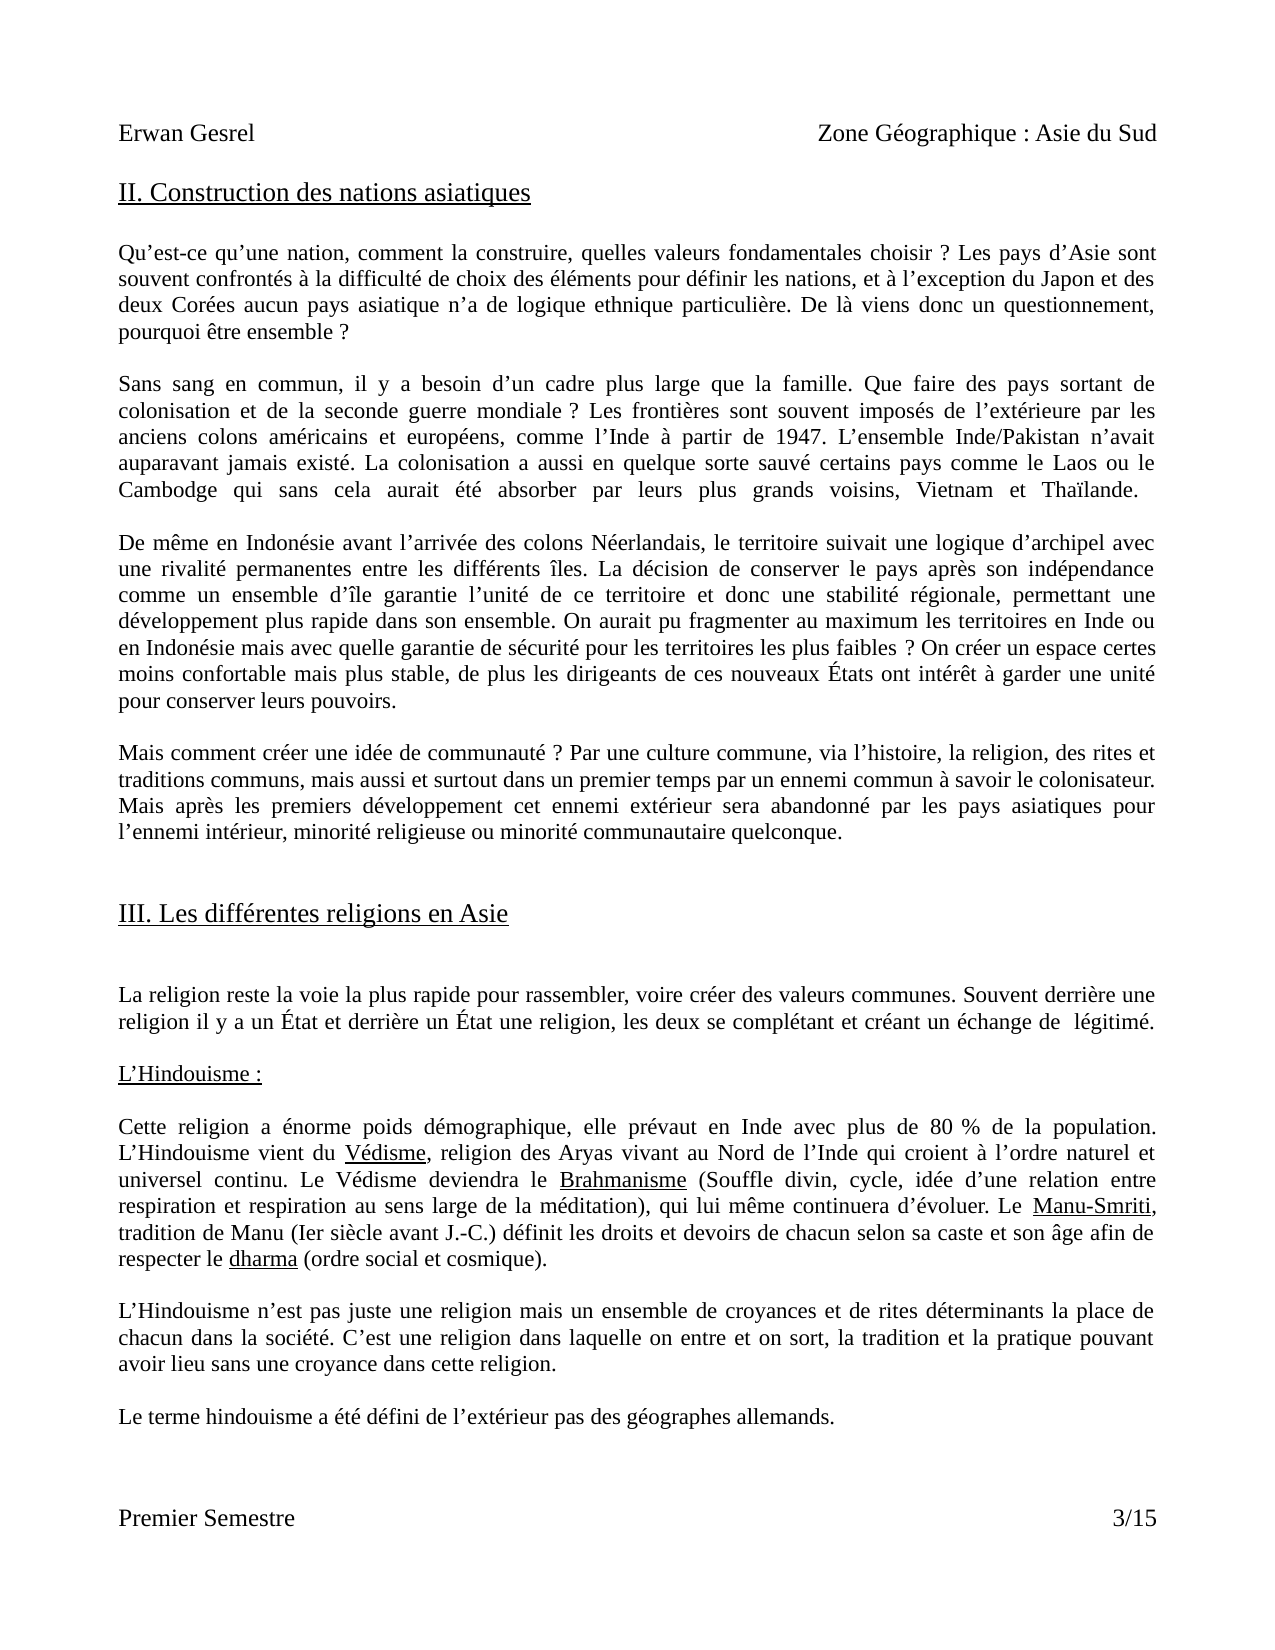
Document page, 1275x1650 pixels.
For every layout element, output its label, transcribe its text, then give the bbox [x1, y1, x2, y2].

text La religion reste la voie la plus rapide pour rassembler, voire créer des valeurs communes. Souvent derrière une religion il y a un État et derrière un État une religion, les deux se complétant et créant un échange de légitimé. [118, 981, 1157, 1060]
text Sans sang en commun, il y a besoin d’un cadre plus large que la famille. Que faire des pays sortant de colonisation et de la seconde guerre mondiale ? Les frontières sont souvent imposés de l’extérieure par les anciens colons américains et européens, comme l’Inde à partir de 1947. L’ensemble Inde/Pakistan n’avait auparavant jamais existé. La colonisation a aussi en quelque sorte sauvé certains pays comme le Laos ou le Cambodge qui sans cela aurait été absorber par leurs plus grands voisins, Vietnam et Thaïlande. [118, 370, 1157, 528]
text II. Construction des nations asiatiques [118, 176, 1157, 207]
text Cette religion a énorme poids démographique, elle prévaut en Inde avec plus de 80 % de la population. L’Hindouisme vient du Védisme, religion des Aryas vivant au Nord de l’Inde qui croient à l’ordre naturel et universel continu. Le Védisme deviendra le Brahmanisme (Souffle divin, cycle, idée d’une relation entre respiration et respiration au sens large de la méditation), qui lui même continuera d’évoluer. Le Manu-Smriti, tradition de Manu (Ier siècle avant J.-C.) définit les droits et devoirs de chacun selon sa caste et son âge afin de respecter le dharma (ordre social et cosmique). [118, 1113, 1157, 1271]
text Le terme hindouisme a été défini de l’extérieur pas des géographes allemands. [118, 1403, 1157, 1429]
text Qu’est-ce qu’une nation, comment la construire, quelles valeurs fondamentales choisir ? Les pays d’Asie sont souvent confrontés à la difficulté de choix des éléments pour définir les nations, et à l’exception du Japon et des deux Corées aucun pays asiatique n’a de logique ethnique particulière. De là viens donc un questionnement, pourquoi être ensemble ? [118, 239, 1157, 344]
text L’Hindouisme n’est pas juste une religion mais un ensemble de croyances et de rites déterminants la place de chacun dans la société. C’est une religion dans laquelle on entre et on sort, la tradition et la pratique pouvant avoir lieu sans une croyance dans cette religion. [118, 1298, 1157, 1377]
text Mais comment créer une idée de communauté ? Par une culture commune, via l’histoire, la religion, des rites et traditions communs, mais aussi et surtout dans un premier temps par un ennemi commun à savoir le colonisateur. Mais après les premiers développement cet ennemi extérieur sera abandonné par les pays asiatiques pour l’ennemi intérieur, minorité religieuse ou minorité communautaire quelconque. [118, 739, 1157, 845]
text L’Hindouisme : [118, 1060, 1157, 1087]
text De même en Indonésie avant l’arrivée des colons Néerlandais, le territoire suivait une logique d’archipel avec une rivalité permanentes entre les différents îles. La décision de conserver le pays après son indépendance comme un ensemble d’île garantie l’unité de ce territoire et donc une stabilité régionale, permettant une développement plus rapide dans son ensemble. On aurait pu fragmenter au maximum les territoires en Inde ou en Indonésie mais avec quelle garantie de sécurité pour les territoires les plus faibles ? On créer un espace certes moins confortable mais plus stable, de plus les dirigeants de ces nouveaux États ont intérêt à garder une unité pour conserver leurs pouvoirs. [118, 528, 1157, 713]
text III. Les différentes religions en Asie [118, 897, 1157, 929]
